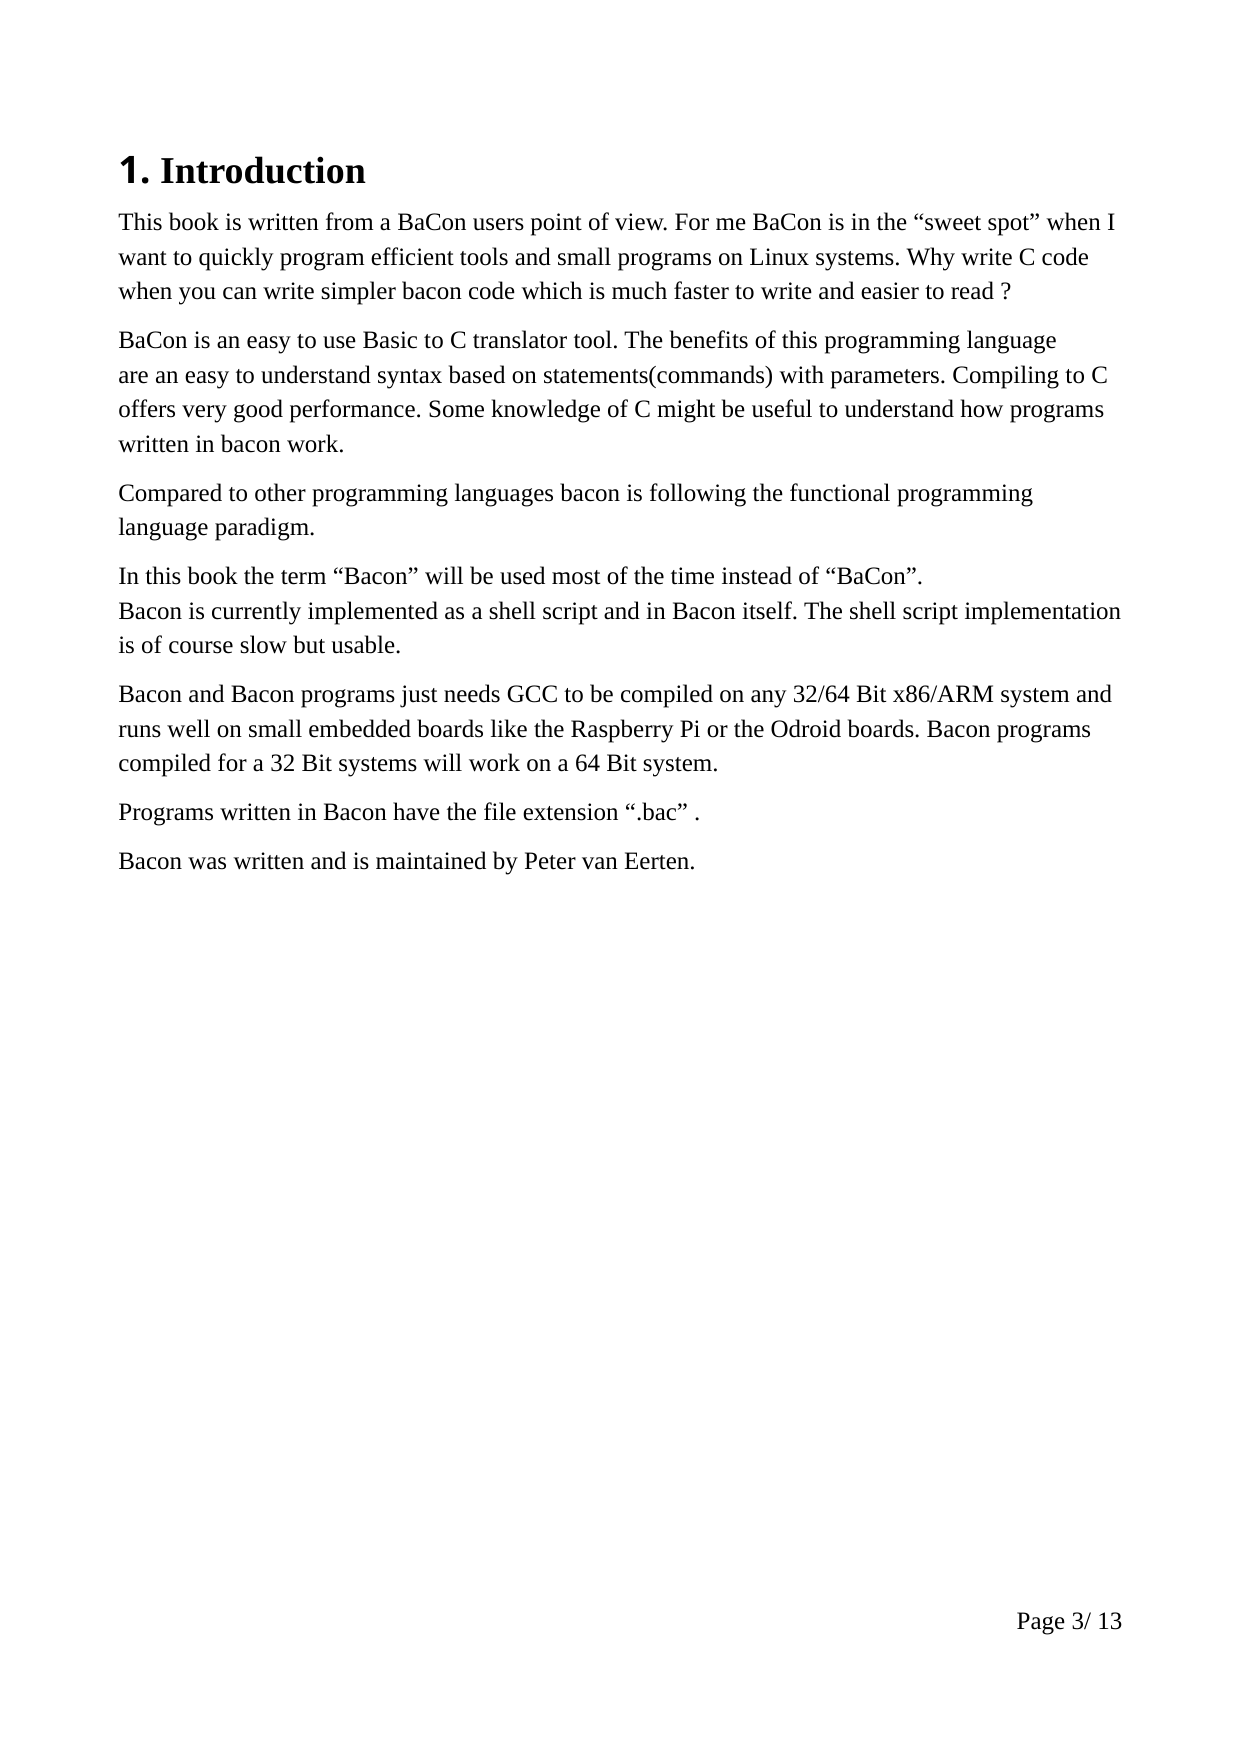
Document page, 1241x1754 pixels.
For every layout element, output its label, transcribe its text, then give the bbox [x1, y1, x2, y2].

text In this book the term “Bacon” will be used most of the time instead of “BaCon”. Bacon is currently implemented as a shell script and in Bacon itself. The shell script implementation is of course slow but usable. [118, 561, 1122, 659]
text Bacon and Bacon programs just needs GCC to be compiled on any 32/64 Bit x86/ARM system and runs well on small embedded boards like the Raspberry Pi or the Odroid boards. Bacon programs compiled for a 32 Bit systems will work on a 64 Bit system. [118, 679, 1122, 777]
text Compared to other programming languages bacon is following the functional programming language paradigm. [118, 478, 1122, 541]
text This book is written from a BaCon users point of view. For me BaCon is in the “sweet spot” when I want to quickly program efficient tools and small programs on Linux systems. Why write C code when you can write simpler bacon code which is much faster to write and easier to read ? [118, 207, 1122, 305]
text Bacon was written and is maintained by Peter van Eerten. [118, 846, 1122, 875]
text BaCon is an easy to use Basic to C translator tool. The benefits of this programming language are an easy to understand syntax based on statements(commands) with parameters. Compiling to C offers very good performance. Some knowledge of C might be useful to understand how programs written in bacon work. [118, 325, 1122, 457]
subtitle 1. Introduction [118, 143, 1122, 195]
text Programs written in Bacon have the file extension “.bac” . [118, 797, 1122, 826]
